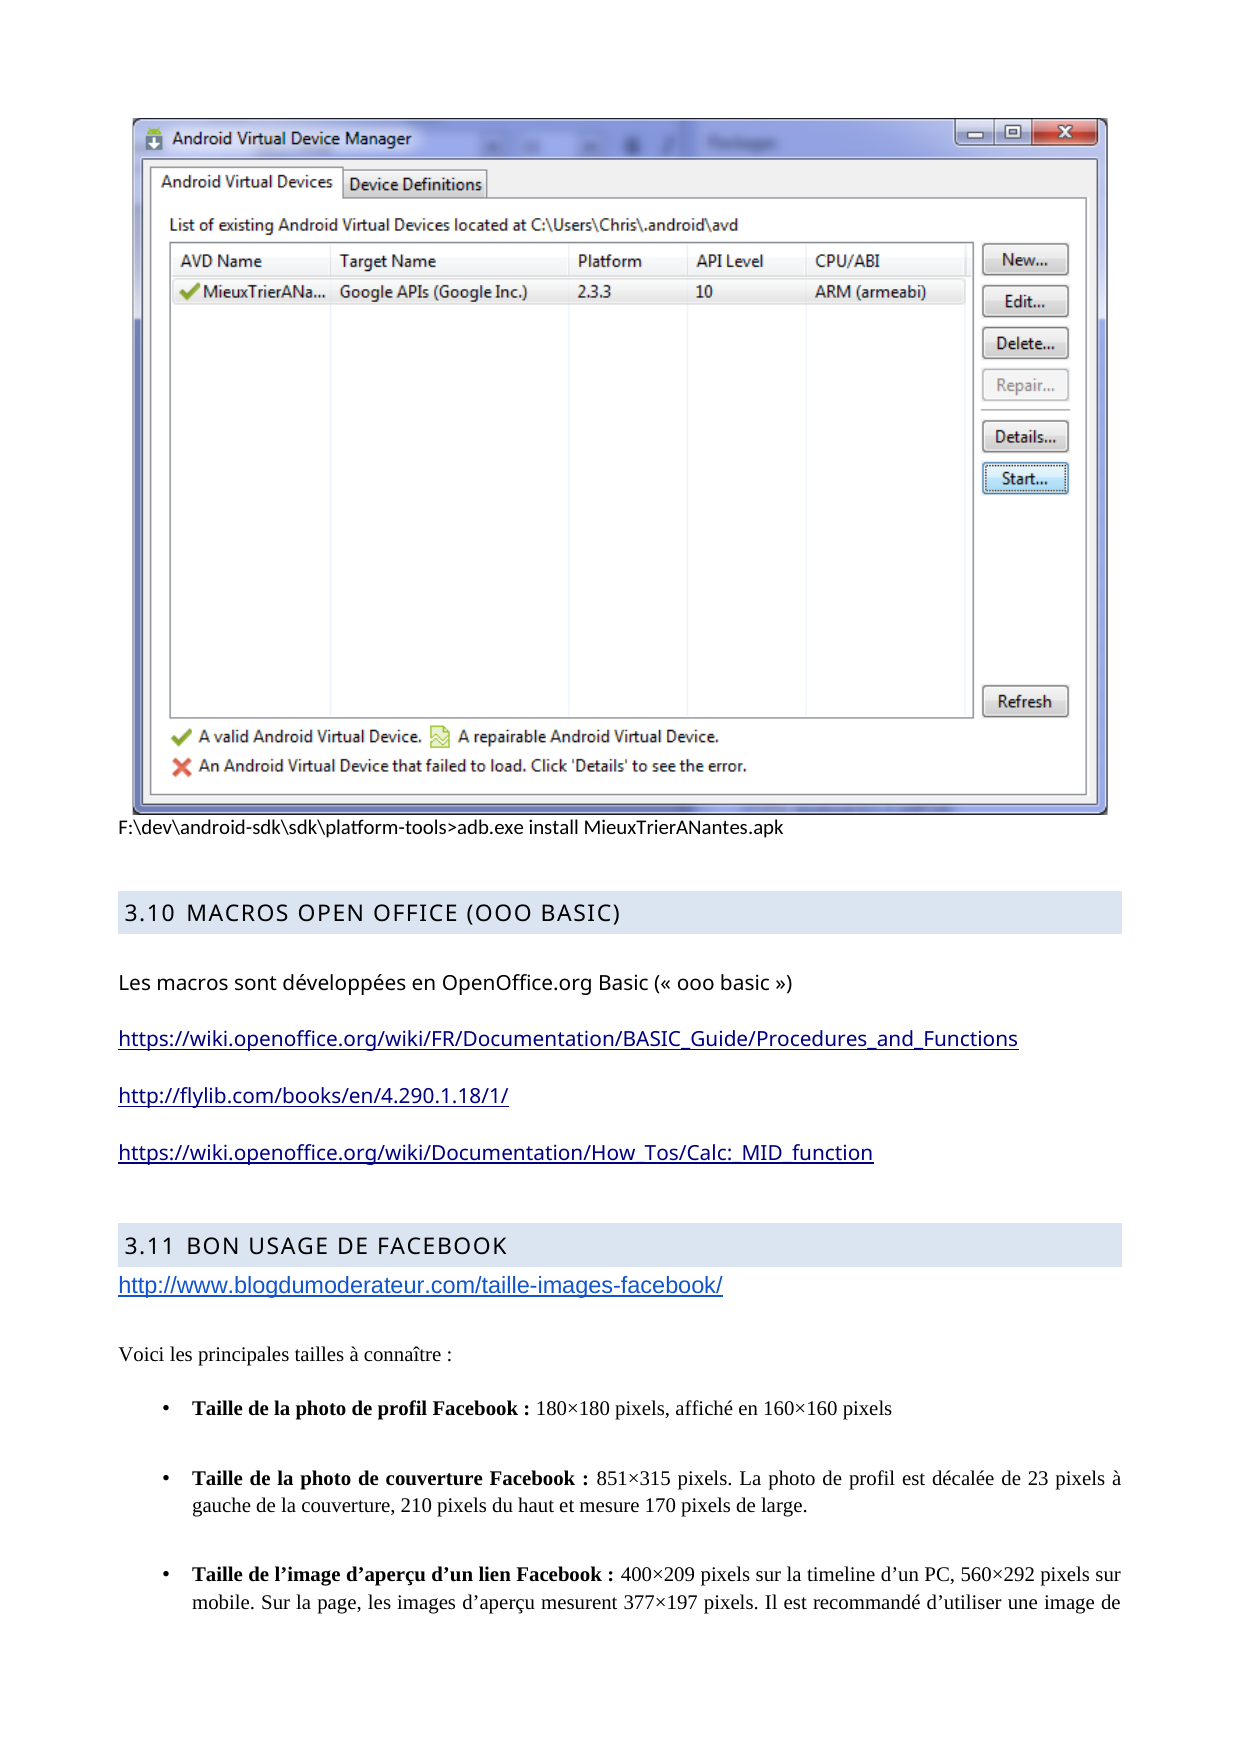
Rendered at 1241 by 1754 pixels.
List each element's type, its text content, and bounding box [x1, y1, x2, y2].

list Taille de l’image d’aperçu d’un lien Facebook : 400×209 pixels sur la timeline d’un PC, 560×292 pixels sur mobile. Sur la page, les images d’aperçu mesurent 377×197 pixels. Il est recommandé d’utiliser une image de [162, 1562, 1122, 1614]
text http://flylib.com/books/en/4.290.1.18/1/ [118, 1081, 1122, 1110]
picture [132, 118, 1108, 815]
text Voici les principales tailles à connaître : [118, 1342, 1122, 1366]
subtitle Bon usage de Facebook [124, 1230, 1116, 1261]
subtitle Macros Open office (ooo basic) [124, 897, 1116, 928]
text F:\dev\android-sdk\sdk\platform-tools>adb.exe install MieuxTrierANantes.apk [118, 169, 1122, 840]
text https://wiki.openoffice.org/wiki/Documentation/How_Tos/Calc:_MID_function [118, 1138, 1122, 1167]
list Taille de la photo de profil Facebook : 180×180 pixels, affiché en 160×160 pixels [162, 1396, 1122, 1420]
text https://wiki.openoffice.org/wiki/FR/Documentation/BASIC_Guide/Procedures_and_Functions [118, 1024, 1122, 1053]
text Les macros sont développées en OpenOffice.org Basic (« ooo basic ») [118, 968, 1122, 996]
list Taille de la photo de couverture Facebook : 851×315 pixels. La photo de profil est décalée de 23 pixels à gauche de la couverture, 210 pixels du haut et mesure 170 pixels de large. [162, 1465, 1122, 1517]
text http://www.blogdumoderateur.com/taille-images-facebook/ [118, 1272, 1122, 1299]
